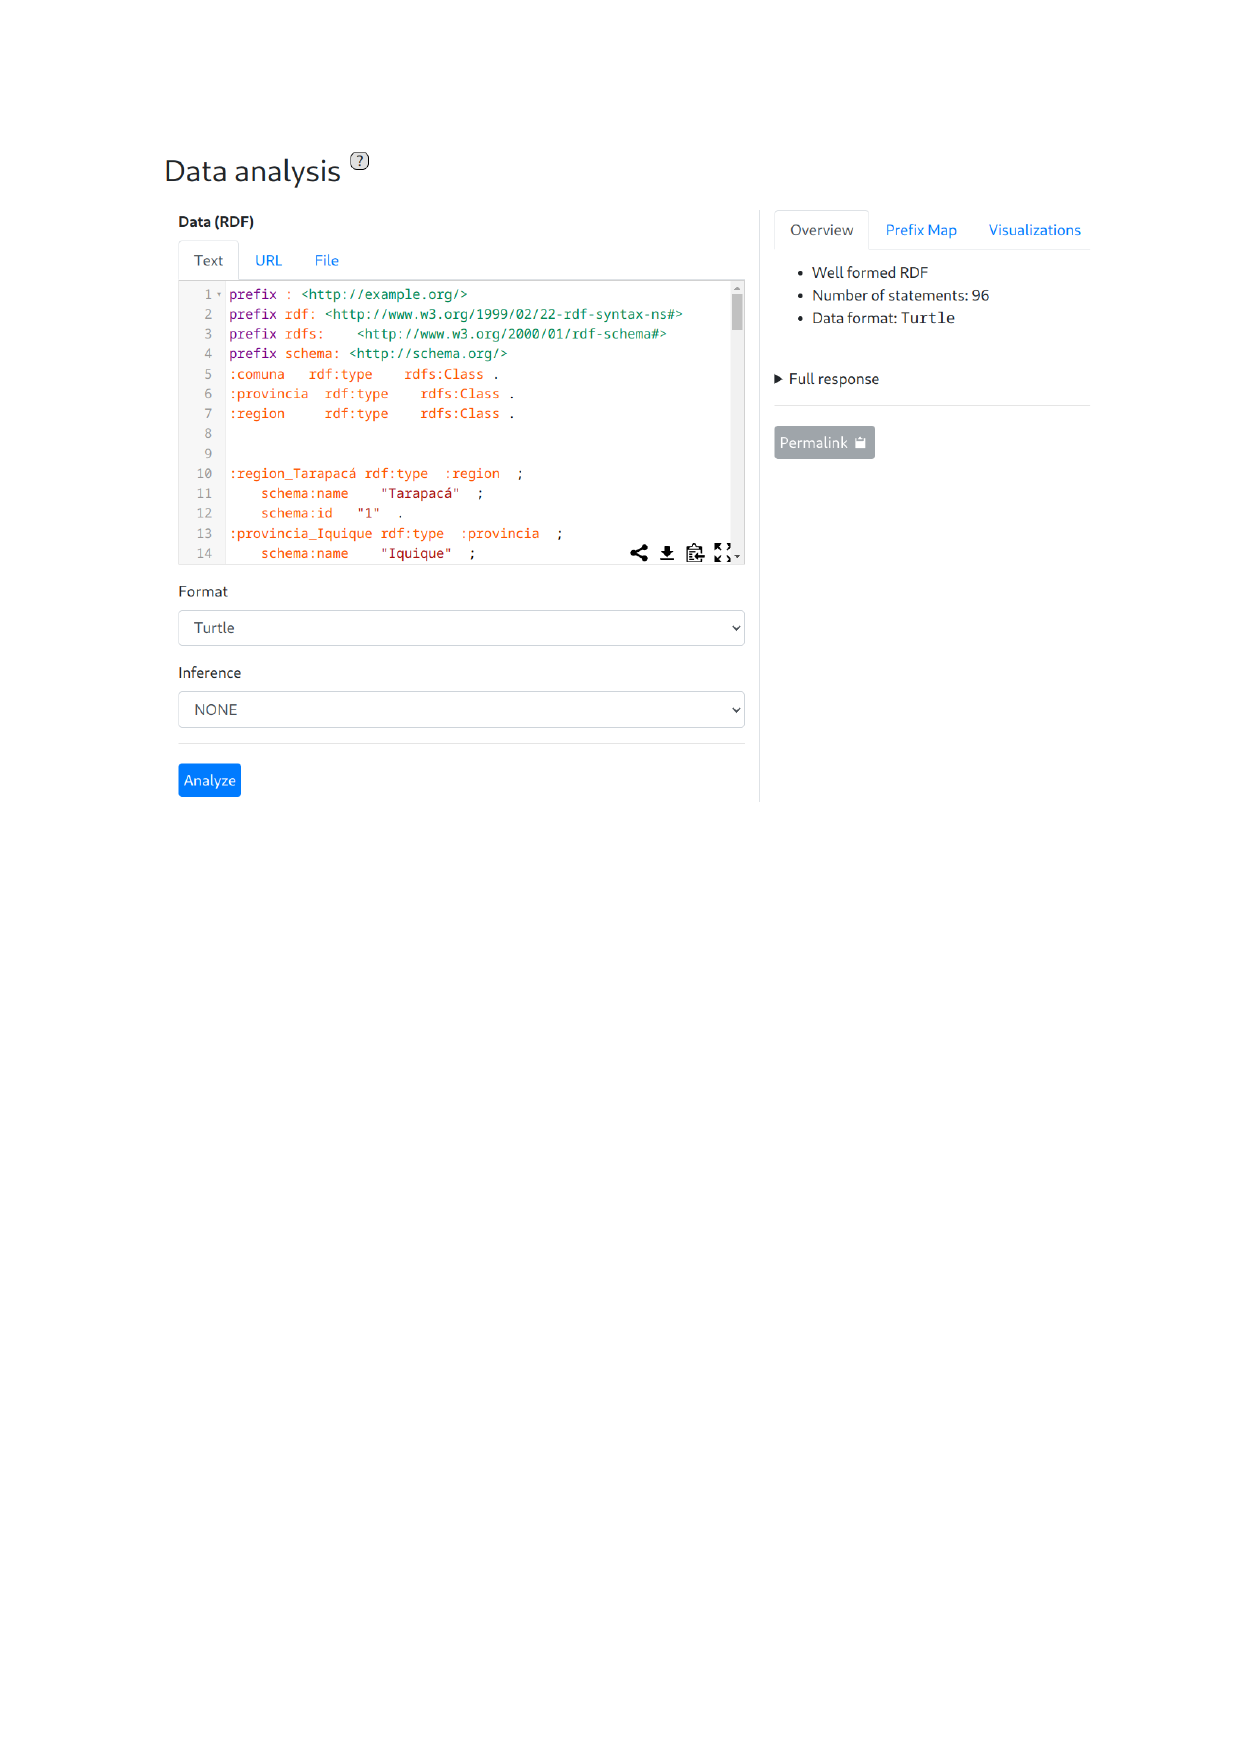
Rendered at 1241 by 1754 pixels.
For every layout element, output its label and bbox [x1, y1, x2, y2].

picture [150, 150, 1091, 817]
